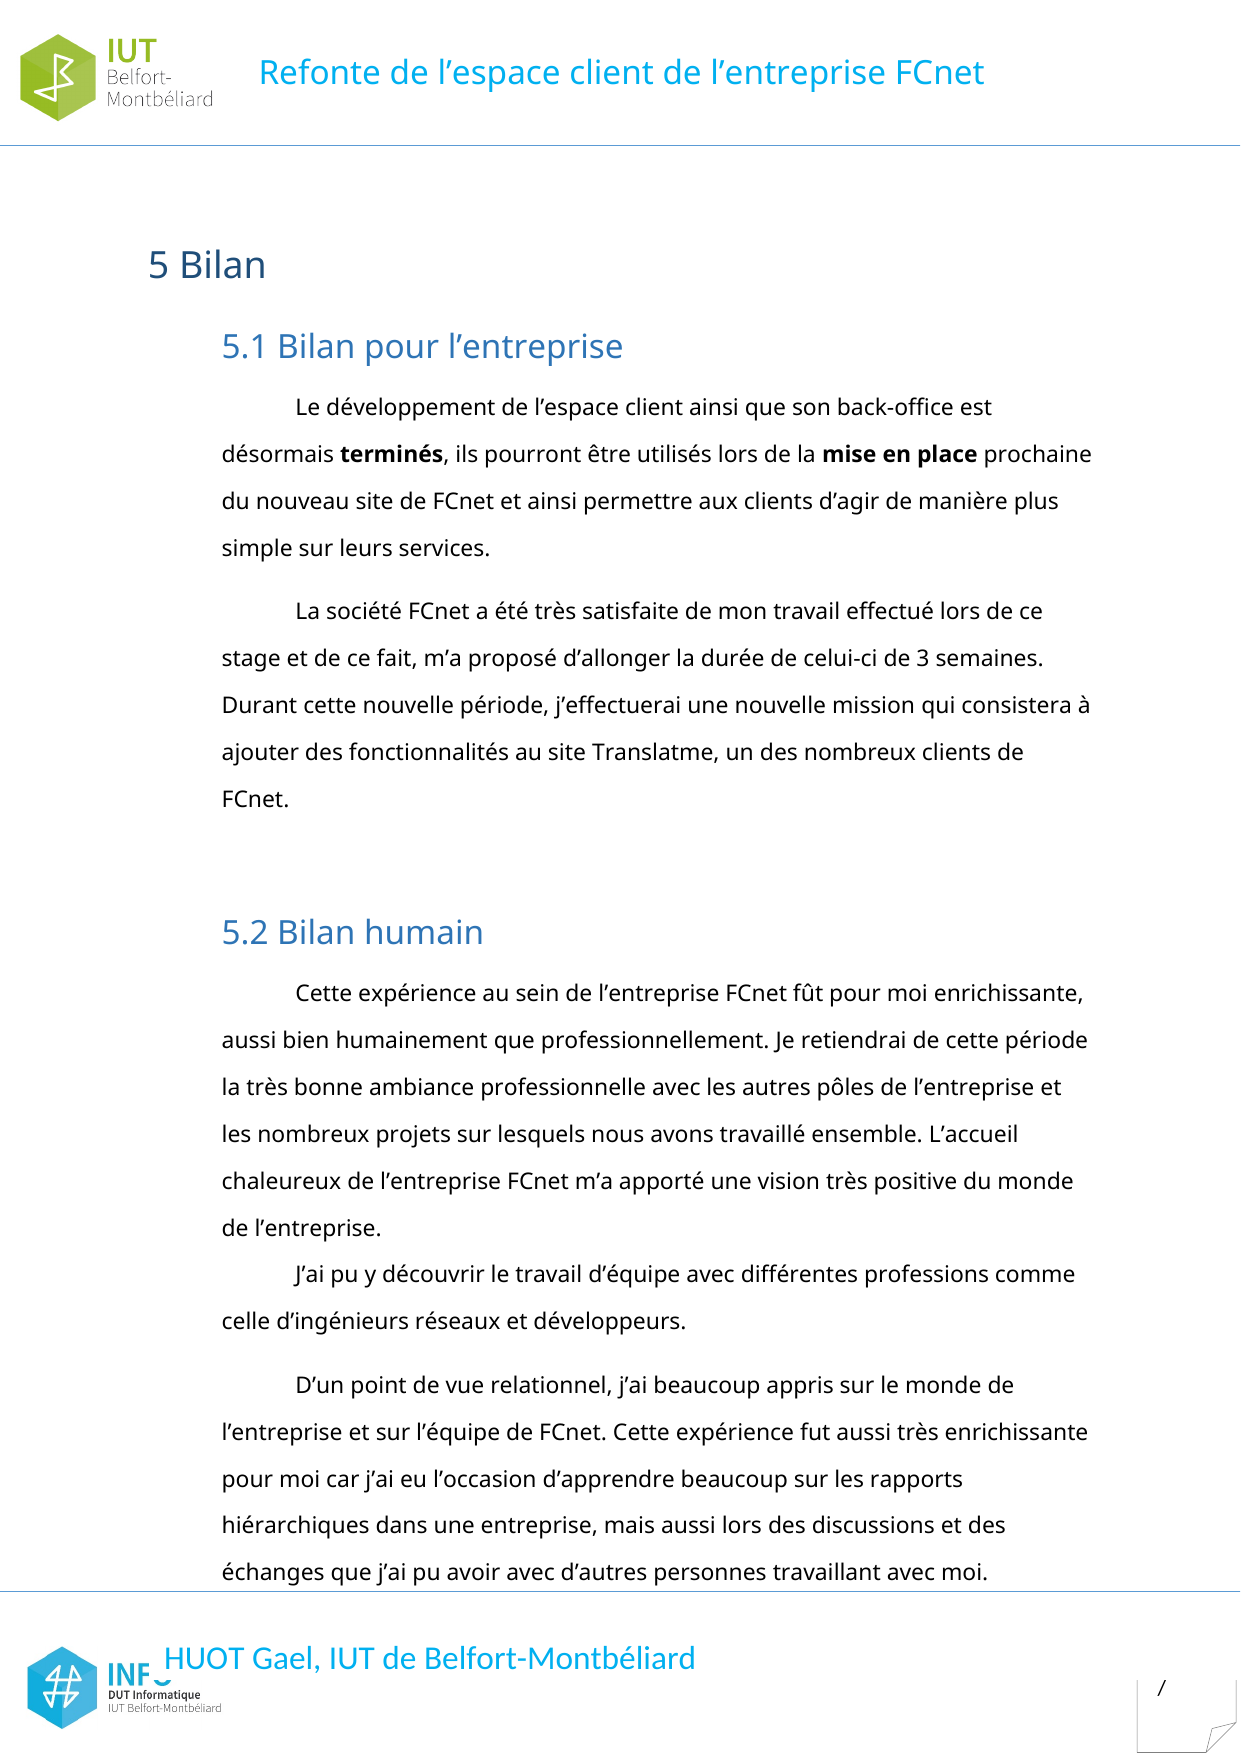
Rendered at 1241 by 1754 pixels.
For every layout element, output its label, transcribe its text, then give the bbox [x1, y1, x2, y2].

text Le développement de l’espace client ainsi que son back-office est désormais terminés, ils pourront être utilisés lors de la mise en place prochaine du nouveau site de FCnet et ainsi permettre aux clients d’agir de manière plus simple sur leurs services. [221, 391, 1093, 563]
text La société FCnet a été très satisfaite de mon travail effectué lors de ce stage et de ce fait, m’a proposé d’allonger la durée de celui-ci de 3 semaines. Durant cette nouvelle période, j’effectuerai une nouvelle mission qui consistera à ajouter des fonctionnalités au site Translatme, un des nombreux clients de FCnet. [221, 595, 1093, 814]
subtitle 5.1 Bilan pour l’entreprise [221, 323, 1093, 368]
subtitle 5 Bilan [148, 238, 1093, 289]
text D’un point de vue relationnel, j’ai beaucoup appris sur le monde de l’entreprise et sur l’équipe de FCnet. Cette expérience fut aussi très enrichissante pour moi car j’ai eu l’occasion d’apprendre beaucoup sur les rapports hiérarchiques dans une entreprise, mais aussi lors des discussions et des échanges que j’ai pu avoir avec d’autres personnes travaillant avec moi. [221, 1369, 1093, 1588]
text Cette expérience au sein de l’entreprise FCnet fût pour moi enrichissante, aussi bien humainement que professionnellement. Je retiendrai de cette période la très bonne ambiance professionnelle avec les autres pôles de l’entreprise et les nombreux projets sur lesquels nous avons travaillé ensemble. L’accueil chaleureux de l’entreprise FCnet m’a apporté une vision très positive du monde de l’entreprise. J’ai pu y découvrir le travail d’équipe avec différentes professions comme celle d’ingénieurs réseaux et développeurs. [221, 977, 1093, 1337]
subtitle 5.2 Bilan humain [221, 909, 1093, 954]
